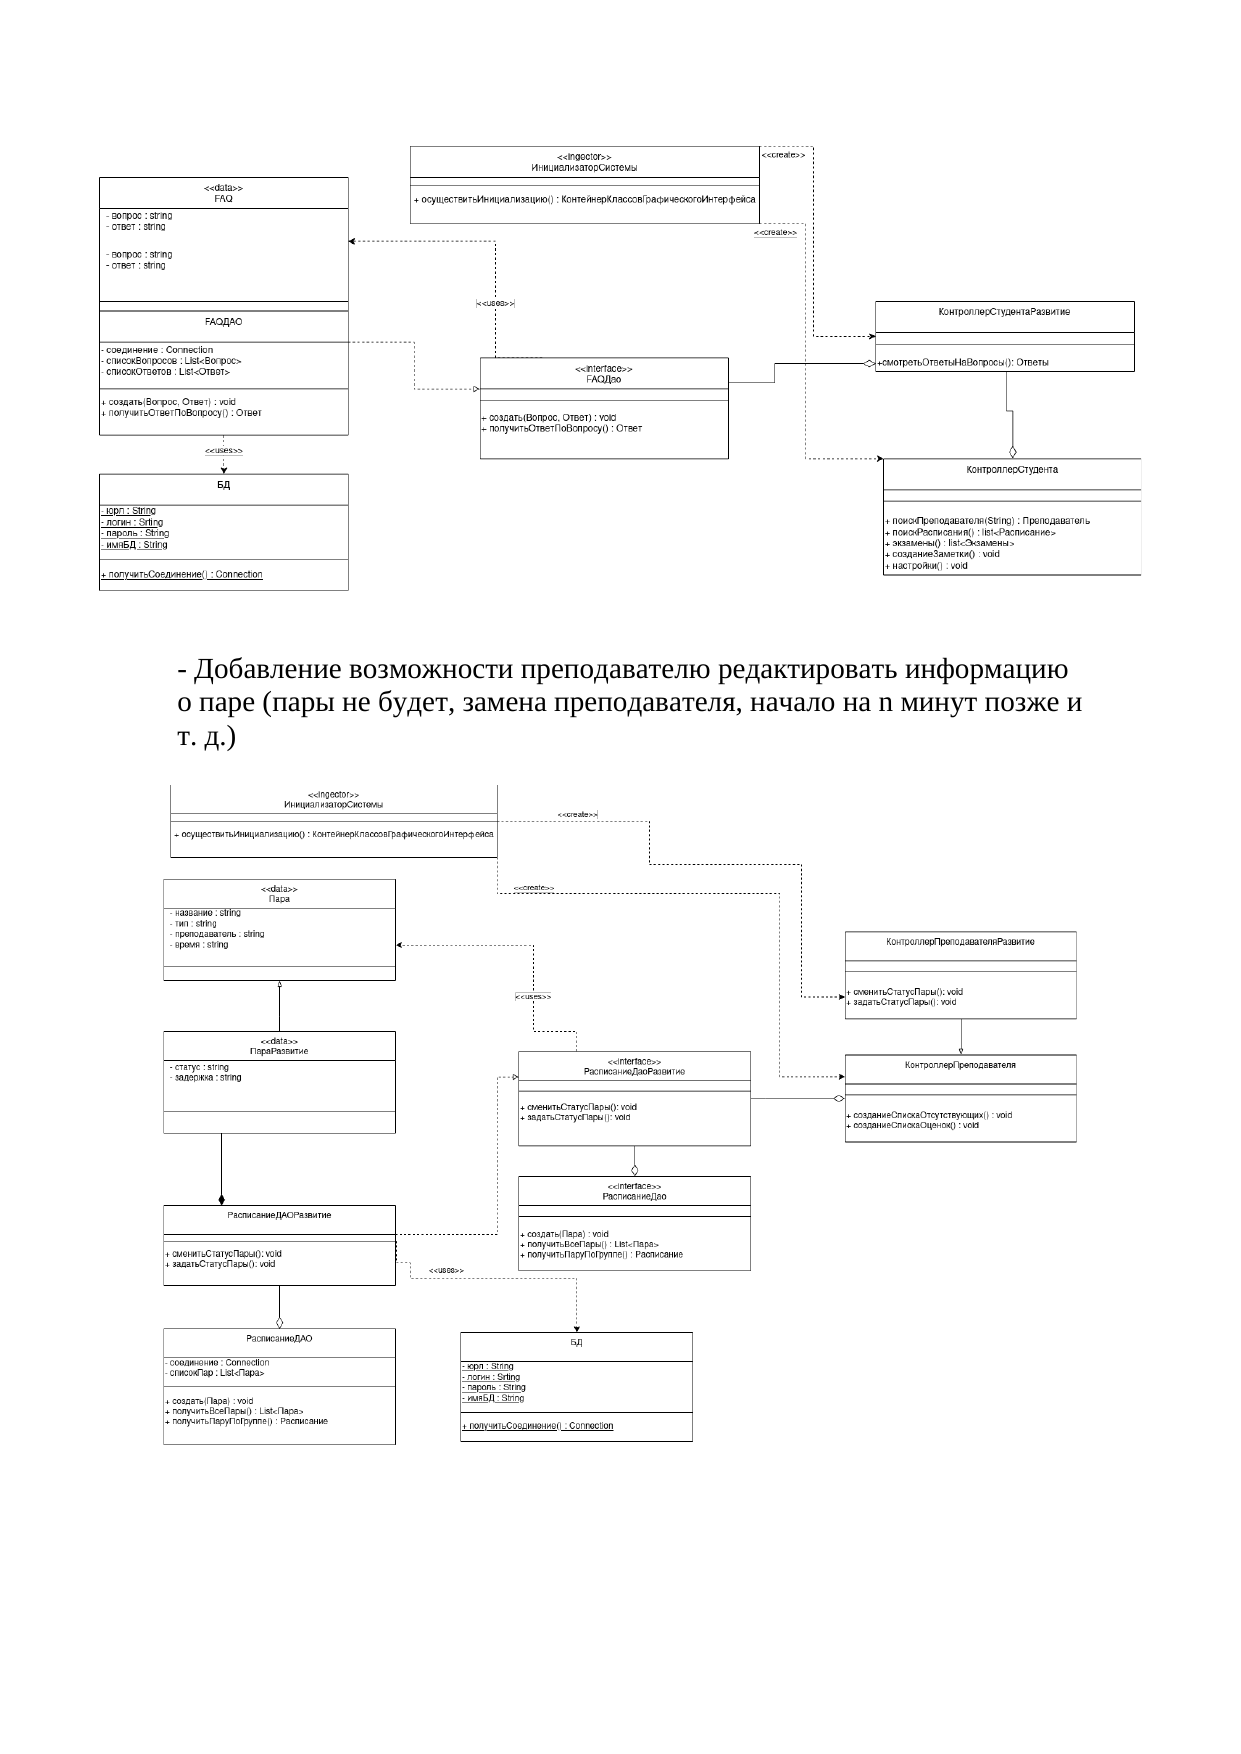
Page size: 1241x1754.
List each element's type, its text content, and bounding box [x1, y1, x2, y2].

text - Добавление возможности преподавателю редактировать информацию о паре (пары не будет, замена преподавателя, начало на n минут позже и т. д.) [177, 651, 1090, 751]
